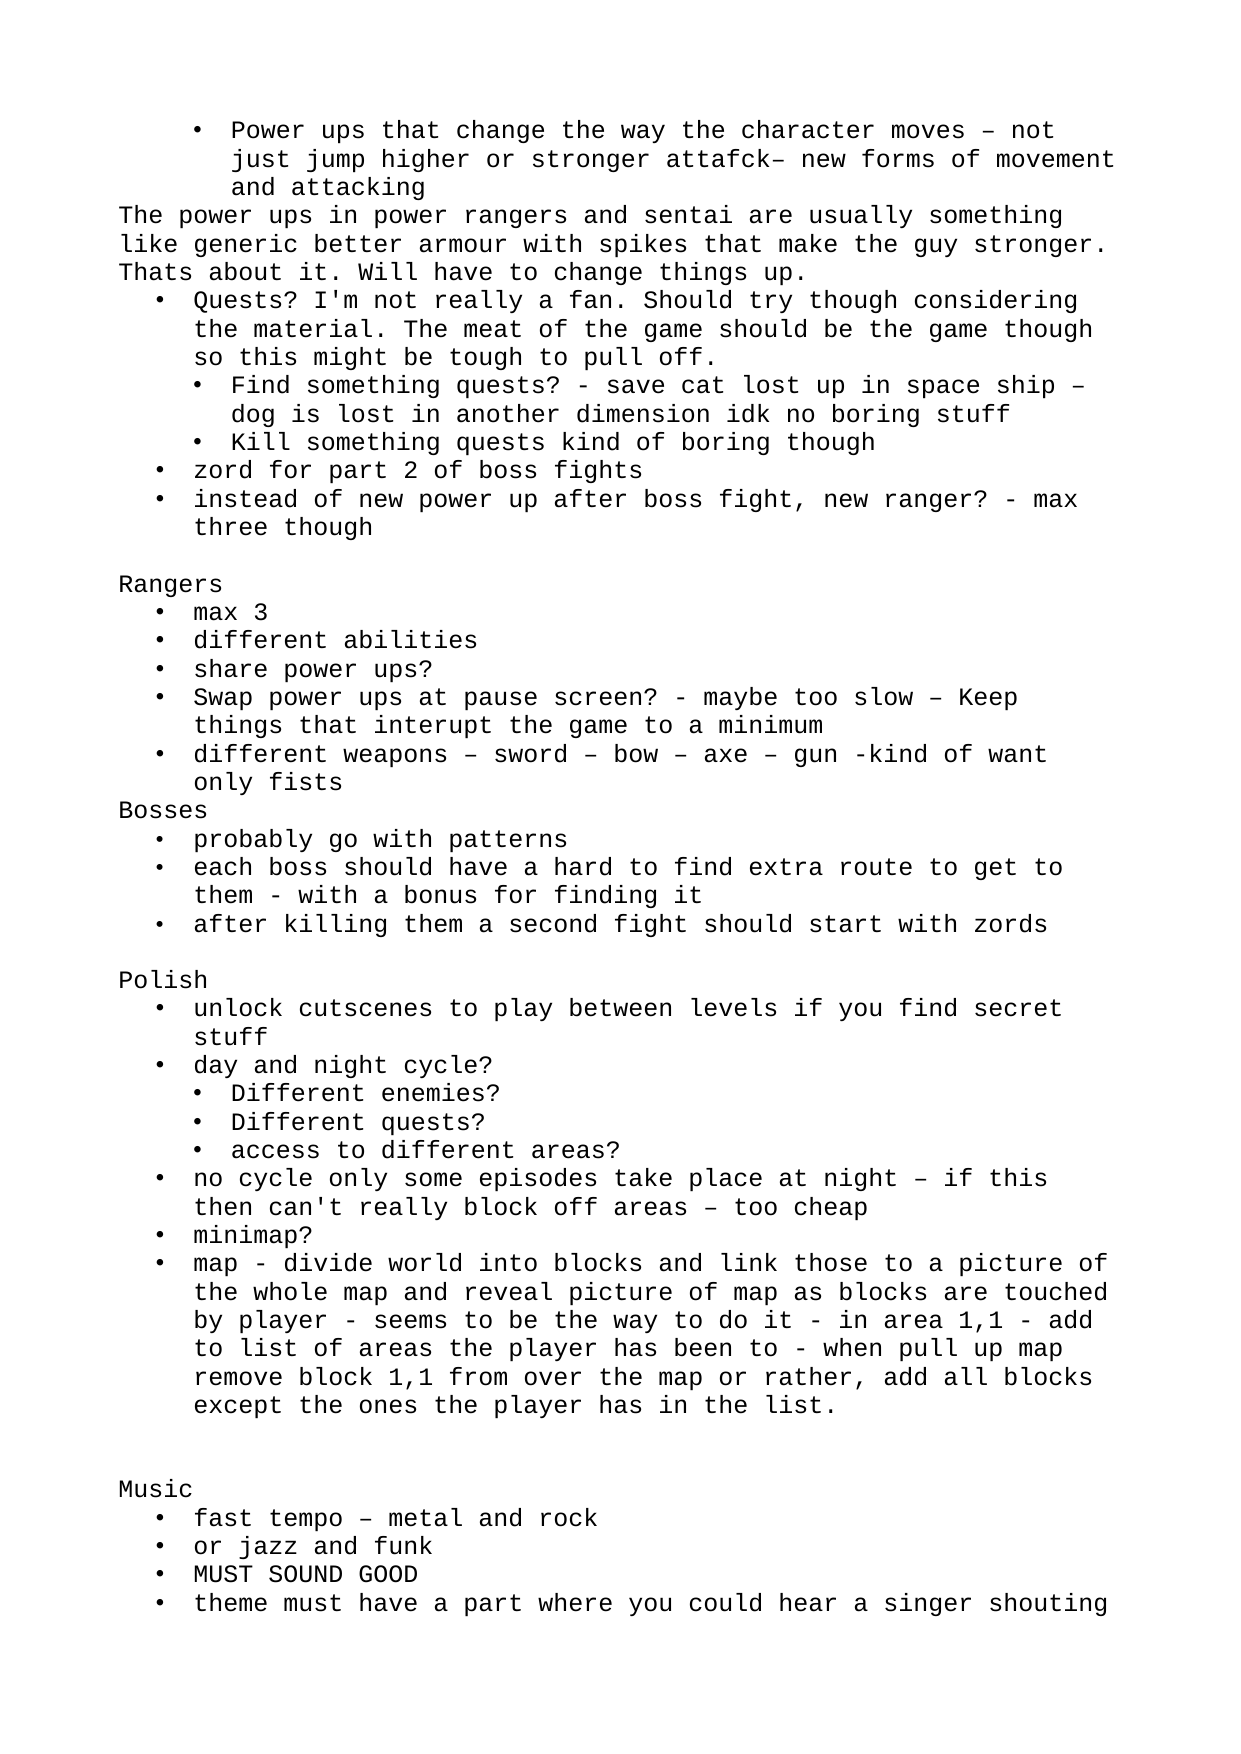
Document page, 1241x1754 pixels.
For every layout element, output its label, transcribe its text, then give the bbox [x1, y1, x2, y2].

text The power ups in power rangers and sentai are usually something like generic better armour with spikes that make the guy stronger. Thats about it. Will have to change things up. [118, 203, 1122, 288]
list different abilities [156, 628, 1122, 656]
list each boss should have a hard to find extra route to get to them - with a bonus for finding it [156, 854, 1122, 911]
text Bosses [118, 798, 1122, 826]
list day and night cycle? [156, 1052, 1122, 1081]
list max 3 [156, 599, 1122, 628]
list Different enemies? [193, 1081, 1122, 1109]
list Different quests? [193, 1109, 1122, 1137]
list Quests? I'm not really a fan. Should try though considering the material. The meat of the game should be the game though so this might be tough to pull off. [156, 288, 1122, 373]
list share power ups? [156, 656, 1122, 684]
list unlock cutscenes to play between levels if you find secret stuff [156, 996, 1122, 1052]
list or jazz and funk [156, 1533, 1122, 1562]
list fast tempo – metal and rock [156, 1505, 1122, 1533]
list probably go with patterns [156, 826, 1122, 854]
text Rangers [118, 571, 1122, 599]
list theme must have a part where you could hear a singer shouting [156, 1590, 1122, 1618]
list Kill something quests kind of boring though [193, 430, 1122, 458]
list MUST SOUND GOOD [156, 1562, 1122, 1590]
list Swap power ups at pause screen? - maybe too slow – Keep things that interupt the game to a minimum [156, 684, 1122, 741]
list after killing them a second fight should start with zords [156, 911, 1122, 939]
list Power ups that change the way the character moves – not just jump higher or stronger attafck– new forms of movement and attacking [193, 118, 1122, 203]
list instead of new power up after boss fight, new ranger? - max three though [156, 486, 1122, 543]
list map - divide world into blocks and link those to a picture of the whole map and reveal picture of map as blocks are touched by player - seems to be the way to do it - in area 1,1 - add to list of areas the player has been to - when pull up map remove block 1,1 from over the map or rather, add all blocks except the ones the player has in the list. [156, 1251, 1122, 1421]
list different weapons – sword – bow – axe – gun -kind of want only fists [156, 741, 1122, 798]
list minimap? [156, 1222, 1122, 1251]
text Polish [118, 967, 1122, 996]
list access to different areas? [193, 1137, 1122, 1166]
list no cycle only some episodes take place at night – if this then can't really block off areas – too cheap [156, 1166, 1122, 1222]
list zord for part 2 of boss fights [156, 458, 1122, 486]
list Find something quests? - save cat lost up in space ship – dog is lost in another dimension idk no boring stuff [193, 373, 1122, 430]
text Music [118, 1477, 1122, 1505]
